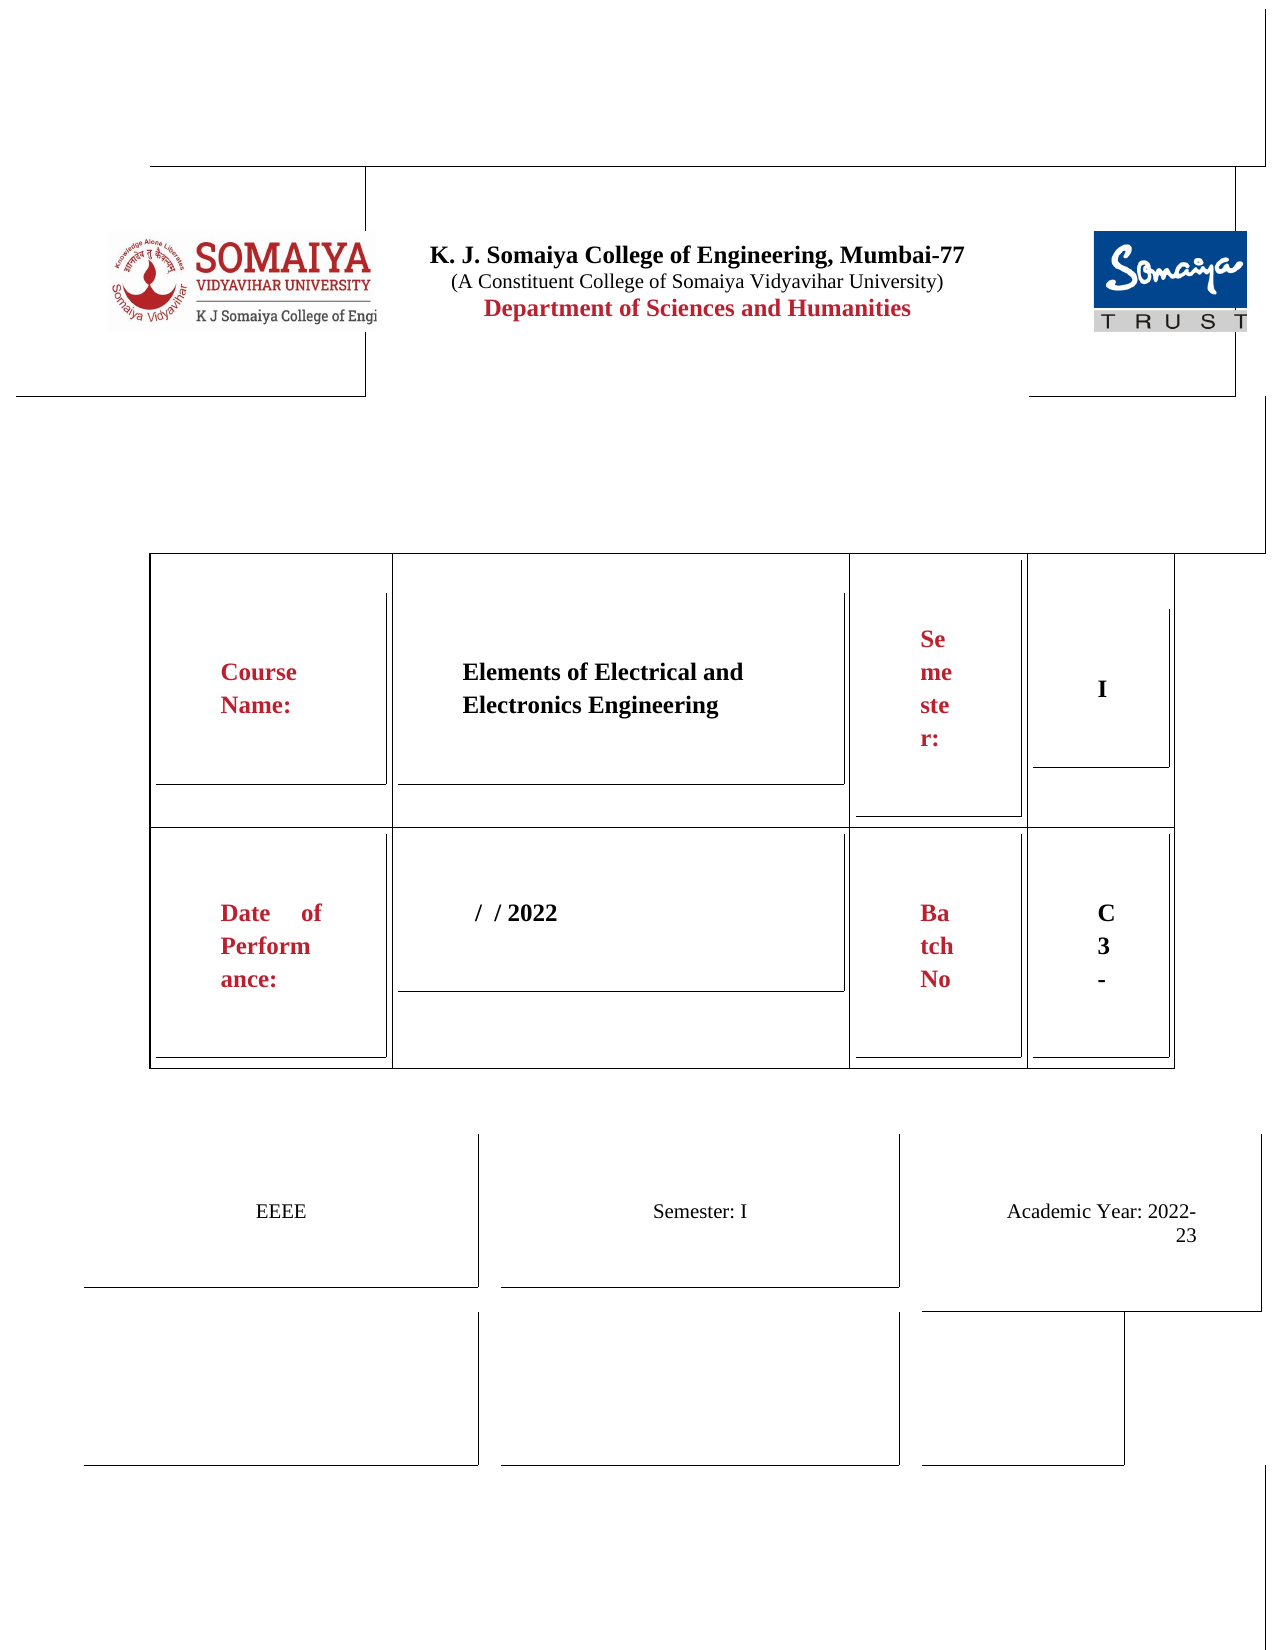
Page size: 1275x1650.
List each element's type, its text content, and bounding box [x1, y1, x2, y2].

table_header Elements of Electrical and Electronics Engineering [393, 554, 849, 827]
table_header Semester: [850, 554, 1027, 827]
table_header Course Name: [151, 554, 392, 827]
table_header I [1028, 554, 1174, 827]
table_cell / / 2022 [393, 828, 849, 1067]
table_cell Date of Performance: [151, 828, 392, 1067]
table_cell Batch No [850, 828, 1027, 1067]
table_cell C3- [1028, 828, 1174, 1067]
